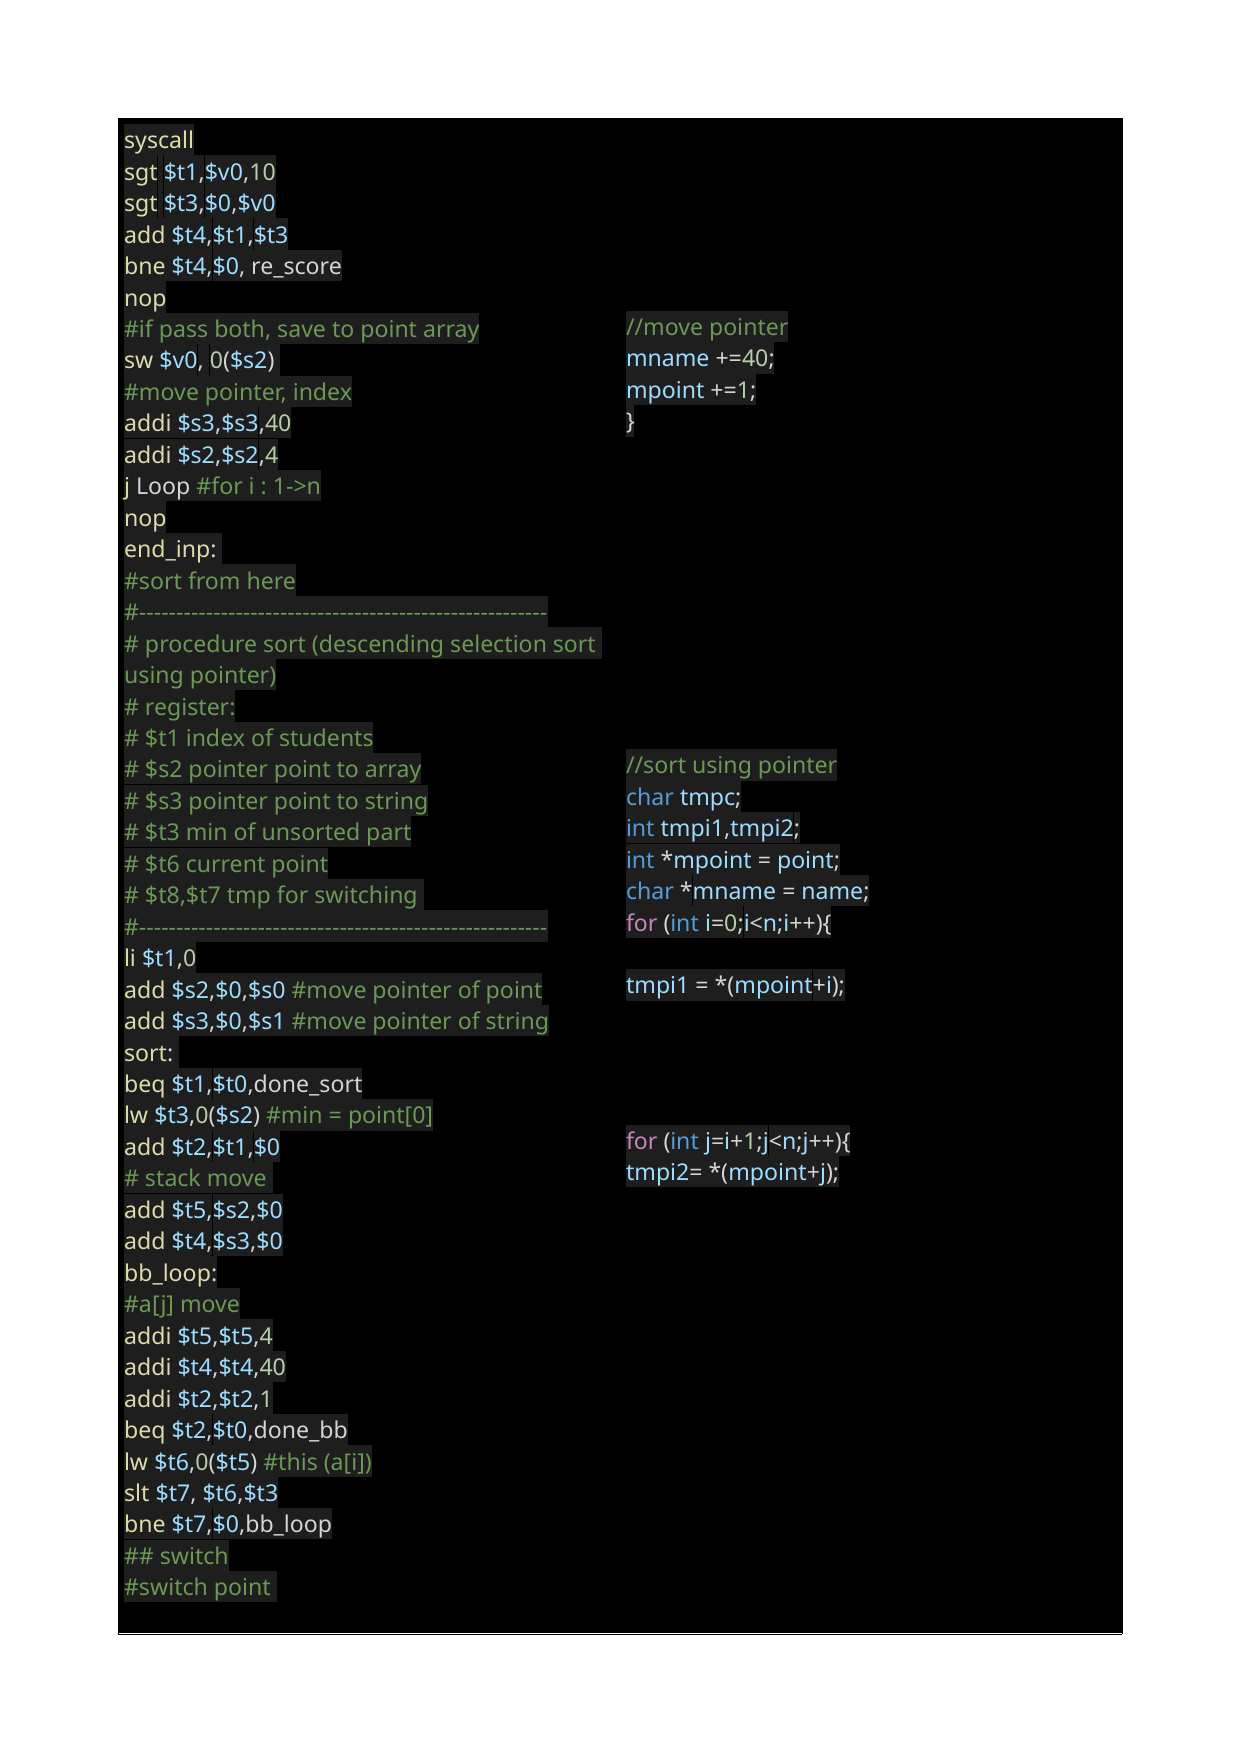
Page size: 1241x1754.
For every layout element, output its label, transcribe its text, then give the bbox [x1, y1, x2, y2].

table_header //move pointer mname +=40; mpoint +=1; } //sort using pointer char tmpc; int tmpi1,tmpi2; int *mpoint = point; char *mname = name; for (int i=0;i<n;i++){ tmpi1 = *(mpoint+i); for (int j=i+1;j<n;j++){ tmpi2= *(mpoint+j); [620, 119, 1122, 1633]
table_header syscall sgt $t1,$v0,10 sgt $t3,$0,$v0 add $t4,$t1,$t3 bne $t4,$0, re_score nop #if pass both, save to point array sw $v0, 0($s2) #move pointer, index addi $s3,$s3,40 addi $s2,$s2,4 j Loop #for i : 1->n nop end_inp: #sort from here #------------------------------------------------------- # procedure sort (descending selection sort using pointer) # register: # $t1 index of students # $s2 pointer point to array # $s3 pointer point to string # $t3 min of unsorted part # $t6 current point # $t8,$t7 tmp for switching #------------------------------------------------------- li $t1,0 add $s2,$0,$s0 #move pointer of point add $s3,$0,$s1 #move pointer of string sort: beq $t1,$t0,done_sort lw $t3,0($s2) #min = point[0] add $t2,$t1,$0 # stack move add $t5,$s2,$0 add $t4,$s3,$0 bb_loop: #a[j] move addi $t5,$t5,4 addi $t4,$t4,40 addi $t2,$t2,1 beq $t2,$t0,done_bb lw $t6,0($t5) #this (a[i]) slt $t7, $t6,$t3 bne $t7,$0,bb_loop ## switch #switch point [119, 119, 620, 1633]
